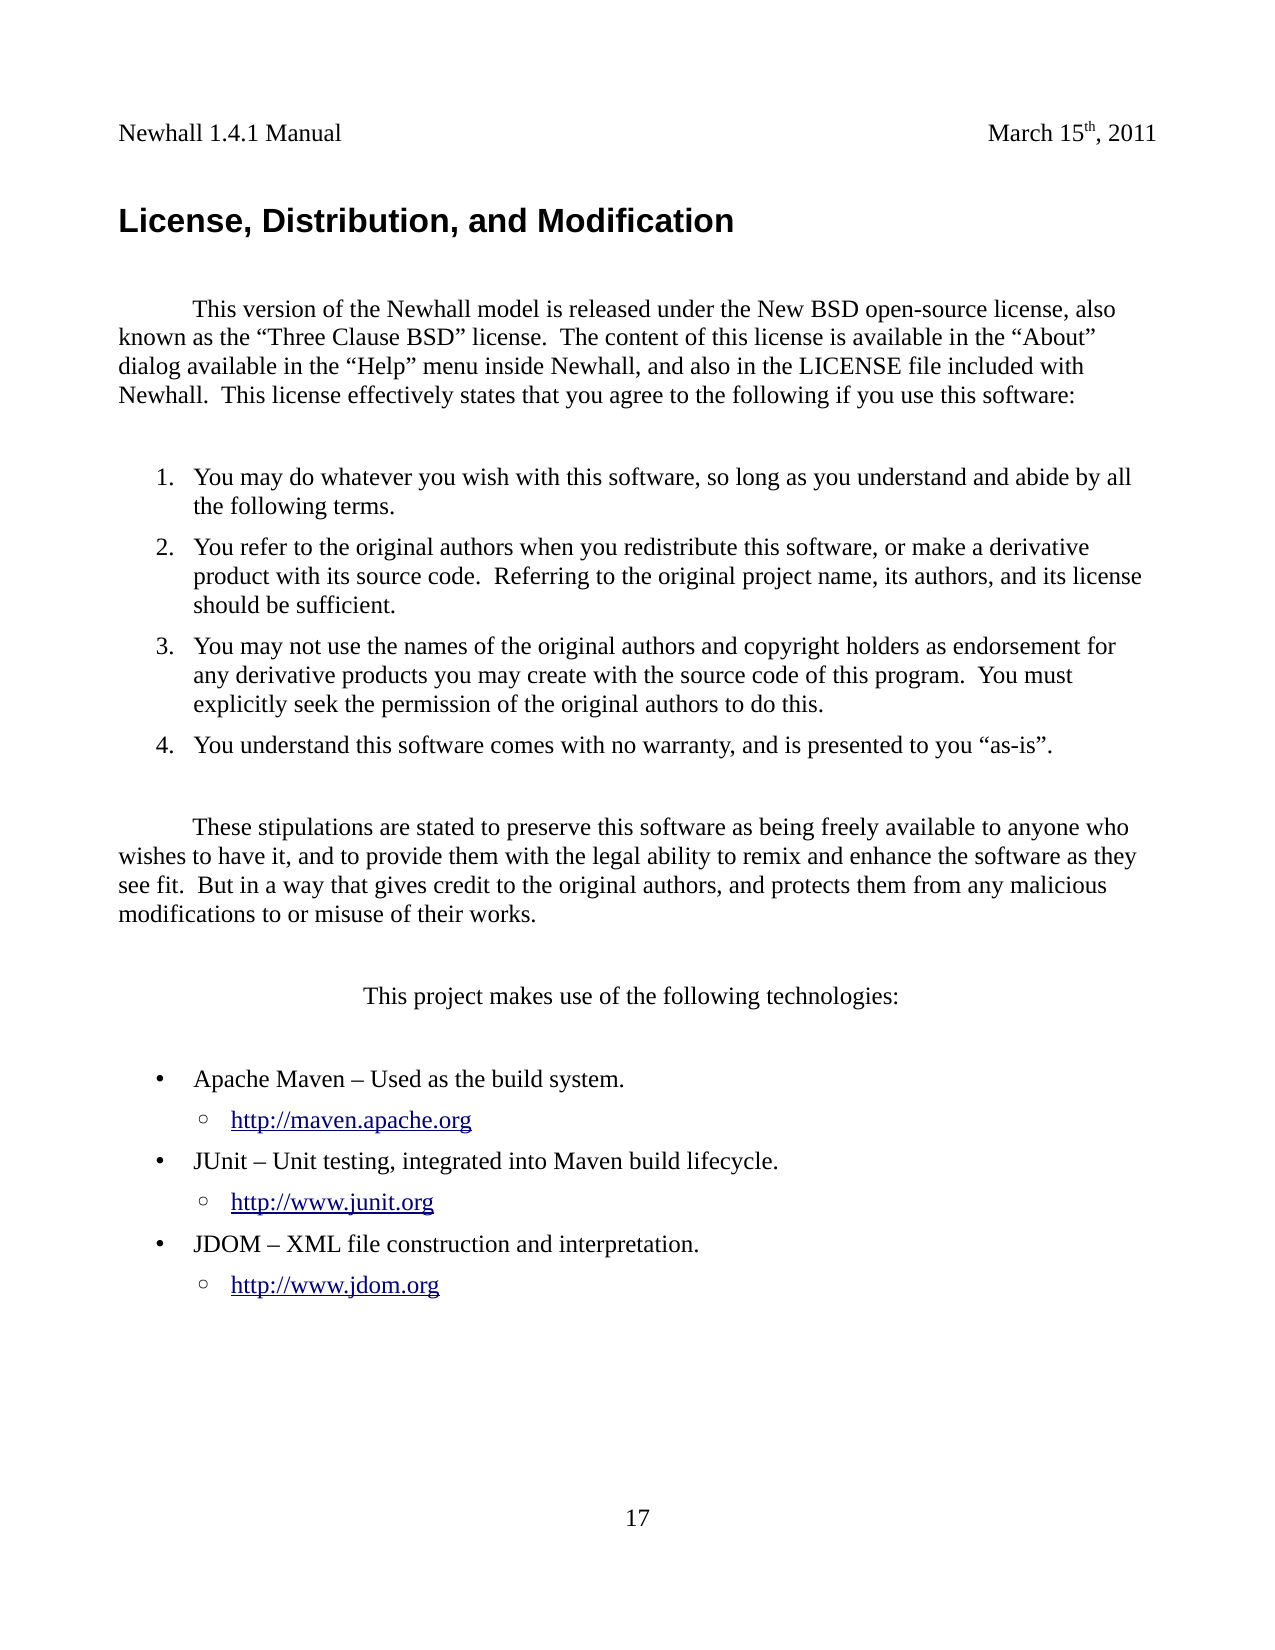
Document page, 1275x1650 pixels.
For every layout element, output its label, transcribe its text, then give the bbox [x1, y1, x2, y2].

text These stipulations are stated to preserve this software as being freely available to anyone who wishes to have it, and to provide them with the legal ability to remix and enhance the software as they see fit. But in a way that gives credit to the original authors, and protects them from any malicious modifications to or misuse of their works. [118, 812, 1157, 927]
list JUnit – Unit testing, integrated into Maven build lifecycle. [156, 1146, 1157, 1175]
list You may not use the names of the original authors and copyright holders as endorsement for any derivative products you may create with the source code of this program. You must explicitly seek the permission of the original authors to do this. [156, 631, 1157, 717]
list http://maven.apache.org [193, 1105, 1157, 1134]
list JDOM – XML file construction and interpretation. [156, 1229, 1157, 1257]
text This version of the Newhall model is released under the New BSD open-source license, also known as the “Three Clause BSD” license. The content of this license is available in the “About” dialog available in the “Help” menu inside Newhall, and also in the LICENSE file included with Newhall. This license effectively states that you agree to the following if you use this software: [118, 294, 1157, 409]
list You understand this software comes with no warranty, and is presented to you “as-is”. [156, 730, 1157, 759]
list http://www.junit.org [193, 1187, 1157, 1216]
list http://www.jdom.org [193, 1270, 1157, 1299]
list Apache Maven – Used as the build system. [156, 1064, 1157, 1092]
text This project makes use of the following technologies: [118, 981, 1157, 1010]
subtitle License, Distribution, and Modification [118, 201, 1157, 240]
list You refer to the original authors when you redistribute this software, or make a derivative product with its source code. Referring to the original project name, its authors, and its license should be sufficient. [156, 532, 1157, 619]
list You may do whatever you wish with this software, so long as you understand and abide by all the following terms. [156, 462, 1157, 520]
